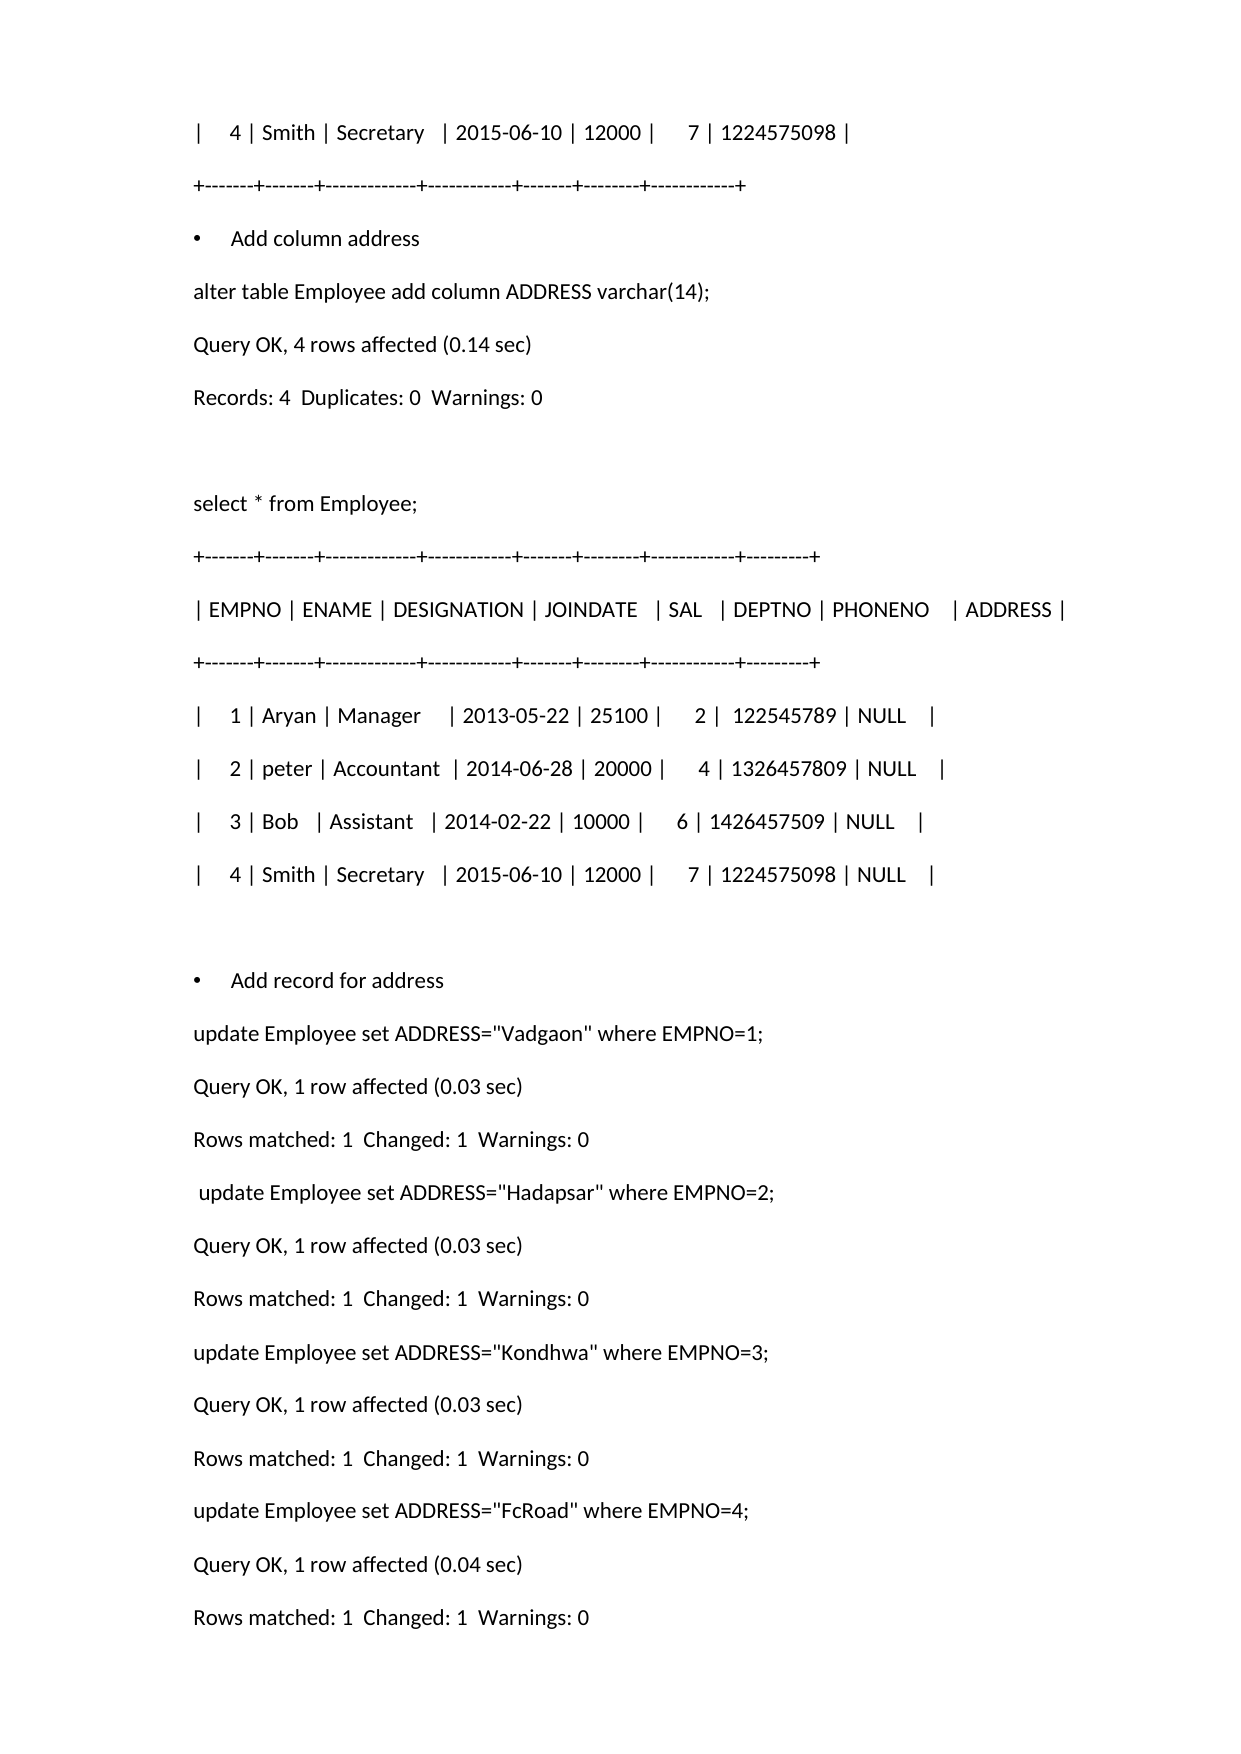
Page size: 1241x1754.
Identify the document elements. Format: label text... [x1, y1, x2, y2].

text Rows matched: 1 Changed: 1 Warnings: 0 [193, 1284, 1122, 1313]
text Rows matched: 1 Changed: 1 Warnings: 0 [193, 1444, 1122, 1472]
text Query OK, 1 row affected (0.03 sec) [193, 1072, 1122, 1101]
list Add record for address [156, 966, 1122, 994]
text | 4 | Smith | Secretary | 2015-06-10 | 12000 | 7 | 1224575098 | NULL | [193, 860, 1122, 888]
text alter table Employee add column ADDRESS varchar(14); [193, 277, 1122, 305]
text Records: 4 Duplicates: 0 Warnings: 0 [193, 383, 1122, 411]
text Rows matched: 1 Changed: 1 Warnings: 0 [193, 1126, 1122, 1153]
text Query OK, 4 rows affected (0.14 sec) [193, 330, 1122, 358]
text update Employee set ADDRESS="Hadapsar" where EMPNO=2; [193, 1178, 1122, 1207]
text | 4 | Smith | Secretary | 2015-06-10 | 12000 | 7 | 1224575098 | [193, 118, 1122, 146]
text +-------+-------+-------------+------------+-------+--------+------------+---------+ [193, 542, 1122, 570]
text +-------+-------+-------------+------------+-------+--------+------------+ [193, 171, 1122, 199]
text update Employee set ADDRESS="Vadgaon" where EMPNO=1; [193, 1019, 1122, 1047]
text Query OK, 1 row affected (0.04 sec) [193, 1550, 1122, 1578]
text Rows matched: 1 Changed: 1 Warnings: 0 [193, 1603, 1122, 1631]
text Query OK, 1 row affected (0.03 sec) [193, 1232, 1122, 1259]
text | 2 | peter | Accountant | 2014-06-28 | 20000 | 4 | 1326457809 | NULL | [193, 754, 1122, 782]
text +-------+-------+-------------+------------+-------+--------+------------+---------+ [193, 648, 1122, 676]
text Query OK, 1 row affected (0.03 sec) [193, 1391, 1122, 1419]
text update Employee set ADDRESS="FcRoad" where EMPNO=4; [193, 1497, 1122, 1525]
text select * from Employee; [193, 489, 1122, 517]
text | 3 | Bob | Assistant | 2014-02-22 | 10000 | 6 | 1426457509 | NULL | [193, 807, 1122, 835]
list Add column address [156, 224, 1122, 252]
text | EMPNO | ENAME | DESIGNATION | JOINDATE | SAL | DEPTNO | PHONENO | ADDRESS | [193, 595, 1122, 623]
text update Employee set ADDRESS="Kondhwa" where EMPNO=3; [193, 1338, 1122, 1366]
text | 1 | Aryan | Manager | 2013-05-22 | 25100 | 2 | 122545789 | NULL | [193, 701, 1122, 729]
